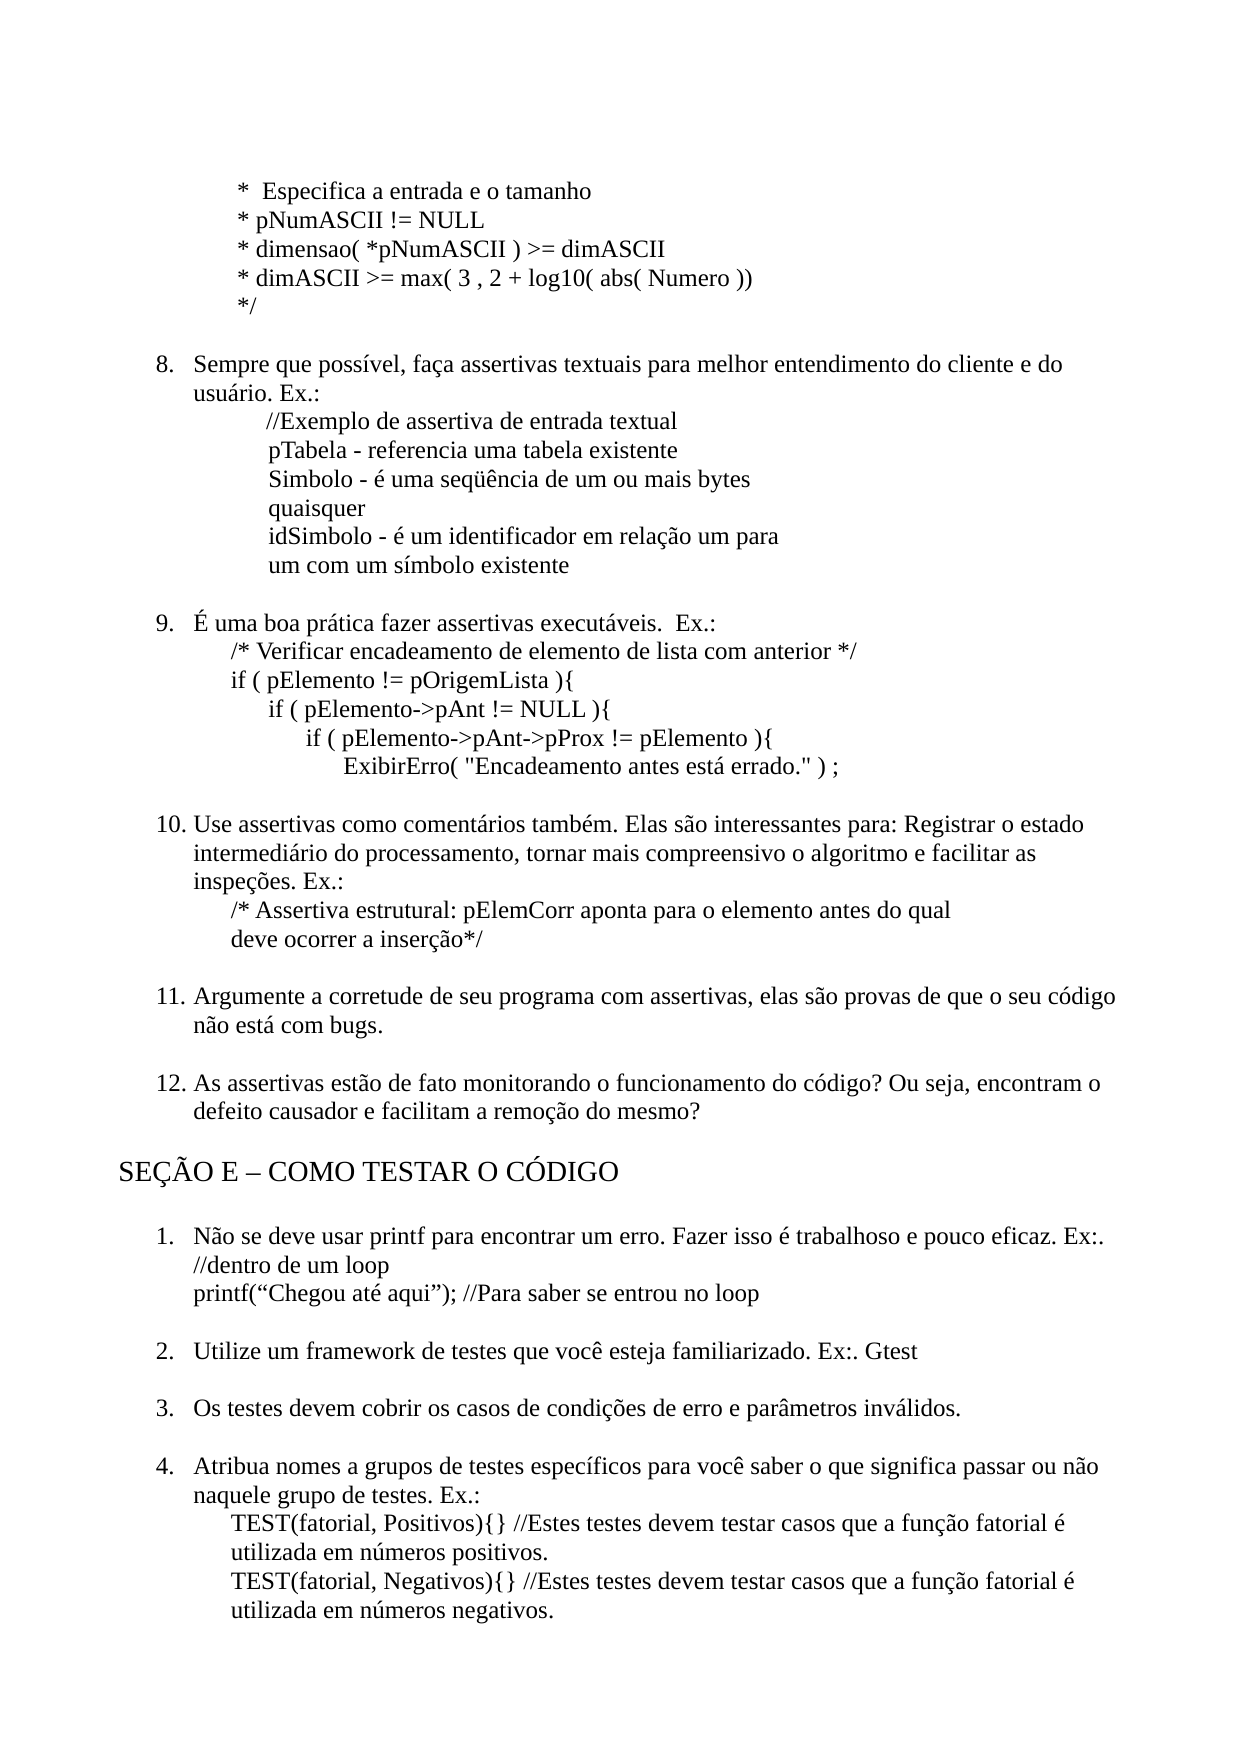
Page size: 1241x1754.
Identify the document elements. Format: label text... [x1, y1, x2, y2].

list um com um símbolo existente [231, 550, 1122, 579]
list //dentro de um loop [156, 1250, 1122, 1278]
list * pNumASCII != NULL [193, 205, 1122, 234]
list deve ocorrer a inserção*/ [193, 924, 1122, 953]
list Não se deve usar printf para encontrar um erro. Fazer isso é trabalhoso e pouco eficaz. Ex:. [156, 1221, 1122, 1250]
list */ [193, 291, 1122, 320]
text SEÇÃO E – COMO TESTAR O CÓDIGO [118, 1154, 1122, 1187]
list if ( pElemento->pAnt != NULL ){ [231, 694, 1122, 723]
list TEST(fatorial, Positivos){} //Estes testes devem testar casos que a função fatorial é utilizada em números positivos. [193, 1508, 1122, 1566]
list As assertivas estão de fato monitorando o funcionamento do código? Ou seja, encontram o defeito causador e facilitam a remoção do mesmo? [156, 1068, 1122, 1125]
list É uma boa prática fazer assertivas executáveis. Ex.: [156, 608, 1122, 636]
list Sempre que possível, faça assertivas textuais para melhor entendimento do cliente e do usuário. Ex.: [156, 349, 1122, 406]
list Simbolo - é uma seqüência de um ou mais bytes [231, 464, 1122, 493]
list TEST(fatorial, Negativos){} //Estes testes devem testar casos que a função fatorial é utilizada em números negativos. [193, 1566, 1122, 1623]
list if ( pElemento->pAnt->pProx != pElemento ){ [268, 723, 1122, 751]
list * Especifica a entrada e o tamanho [193, 176, 1122, 205]
text //Exemplo de assertiva de entrada textual [118, 406, 1122, 435]
list ExibirErro( "Encadeamento antes está errado." ) ; [306, 751, 1122, 780]
list pTabela - referencia uma tabela existente [231, 435, 1122, 464]
list /* Assertiva estrutural: pElemCorr aponta para o elemento antes do qual [193, 895, 1122, 924]
list quaisquer [231, 493, 1122, 521]
list printf(“Chegou até aqui”); //Para saber se entrou no loop [156, 1278, 1122, 1307]
list * dimensao( *pNumASCII ) >= dimASCII [193, 234, 1122, 263]
list Argumente a corretude de seu programa com assertivas, elas são provas de que o seu código não está com bugs. [156, 981, 1122, 1039]
list Use assertivas como comentários também. Elas são interessantes para: Registrar o estado intermediário do processamento, tornar mais compreensivo o algoritmo e facilitar as inspeções. Ex.: [156, 809, 1122, 895]
list idSimbolo - é um identificador em relação um para [231, 521, 1122, 550]
list /* Verificar encadeamento de elemento de lista com anterior */ [193, 636, 1122, 665]
list Utilize um framework de testes que você esteja familiarizado. Ex:. Gtest [156, 1336, 1122, 1365]
list * dimASCII >= max( 3 , 2 + log10( abs( Numero )) [193, 263, 1122, 291]
list Os testes devem cobrir os casos de condições de erro e parâmetros inválidos. [156, 1393, 1122, 1422]
list if ( pElemento != pOrigemLista ){ [193, 665, 1122, 694]
list Atribua nomes a grupos de testes específicos para você saber o que significa passar ou não naquele grupo de testes. Ex.: [156, 1451, 1122, 1508]
